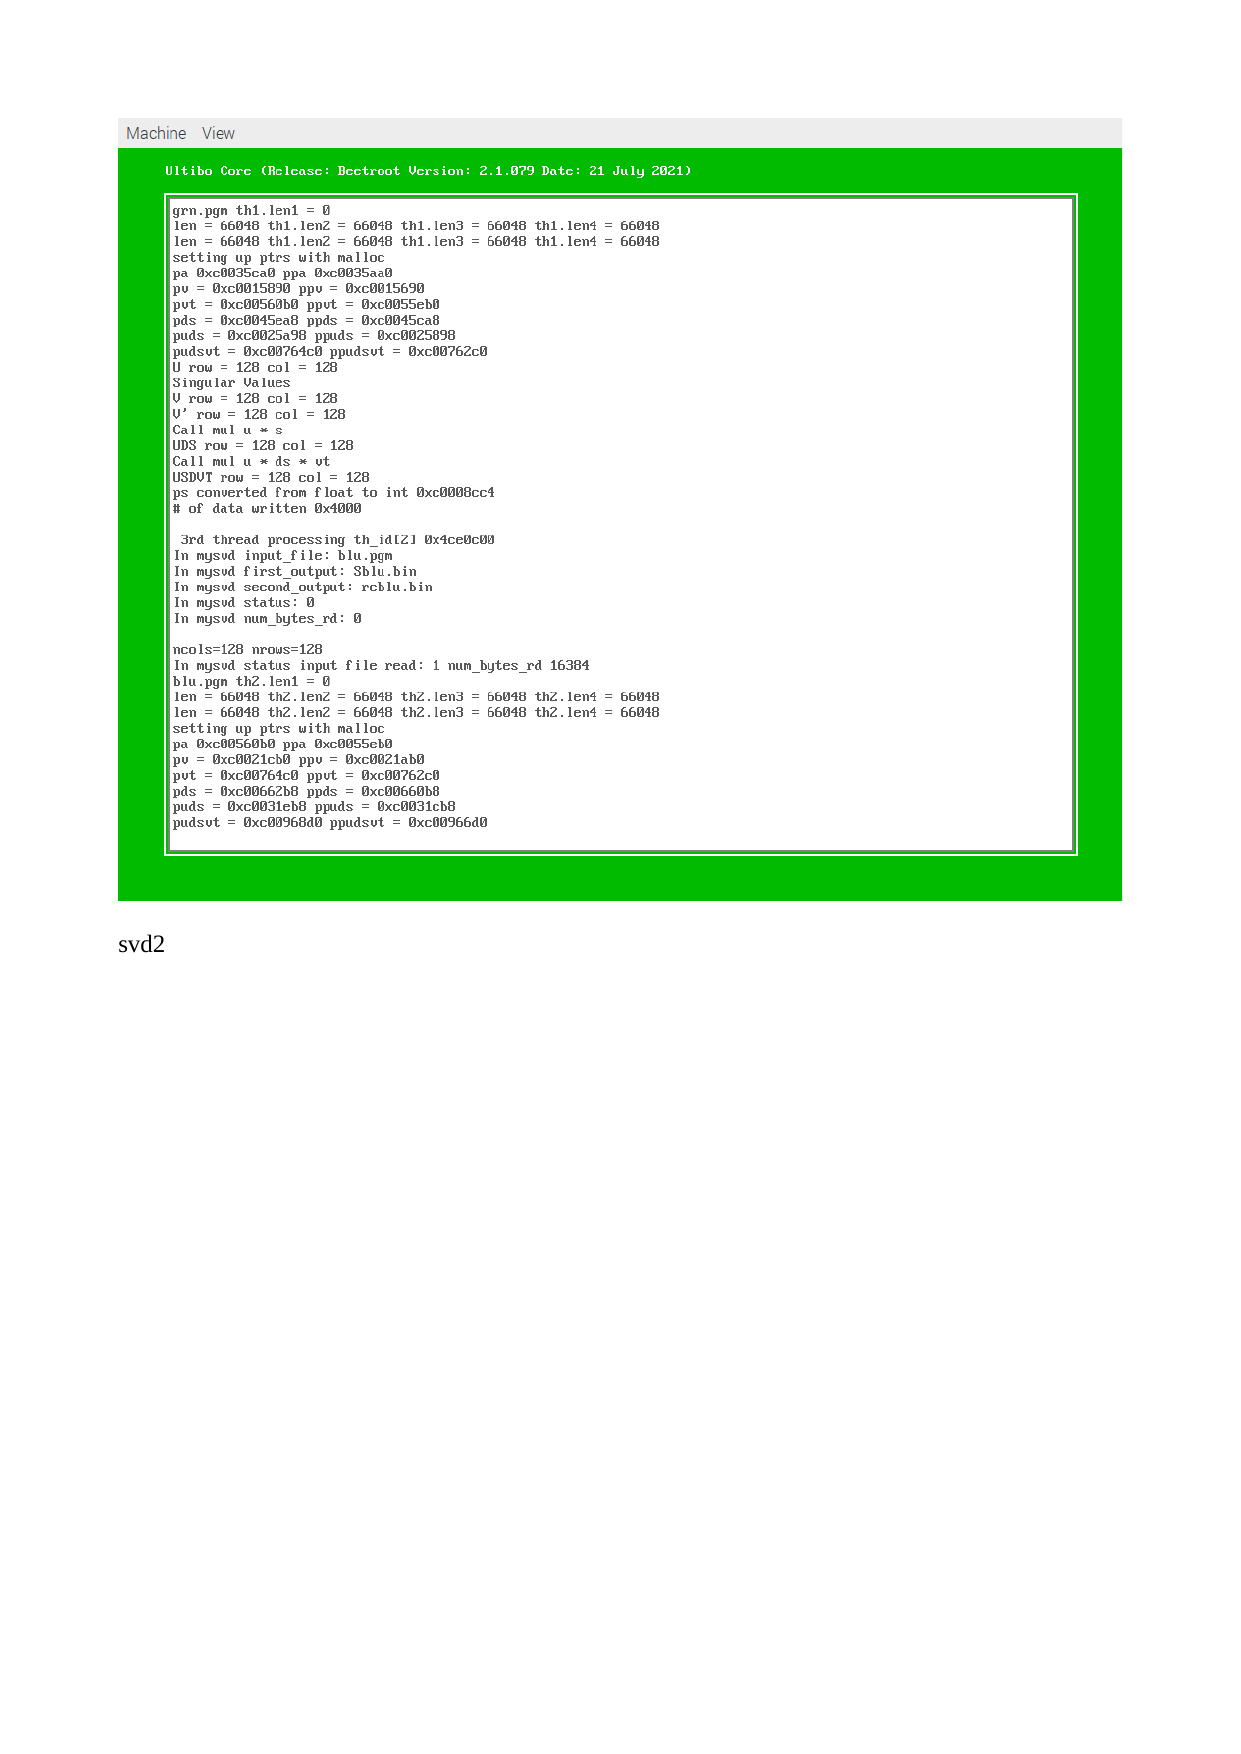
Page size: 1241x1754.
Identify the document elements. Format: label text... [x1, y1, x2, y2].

picture [118, 118, 1123, 901]
text svd2 [118, 929, 1122, 958]
